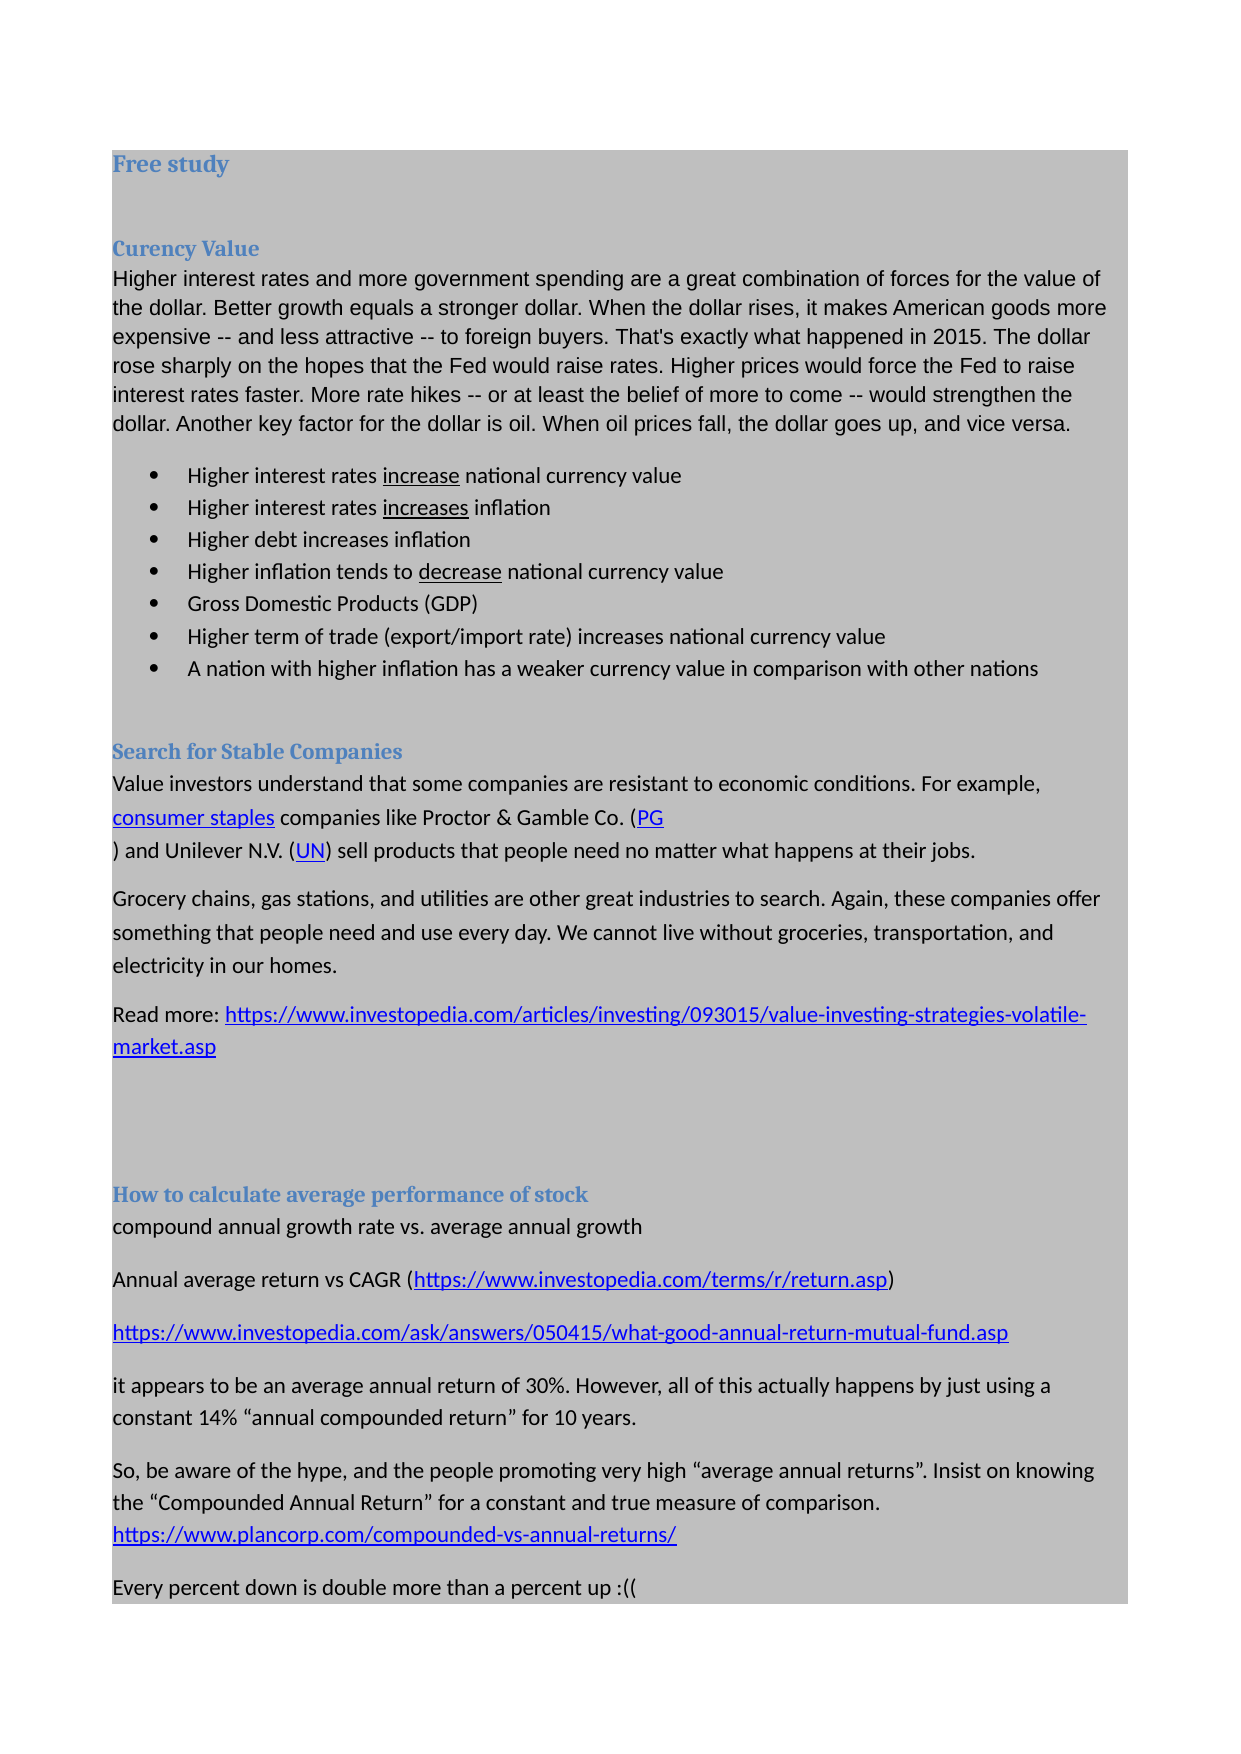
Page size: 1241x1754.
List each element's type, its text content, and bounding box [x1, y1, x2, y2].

list Higher interest rates increase national currency value [150, 461, 1128, 489]
list Higher interest rates increases inflation [150, 493, 1128, 521]
list Gross Domestic Products (GDP) [150, 589, 1128, 618]
list Higher debt increases inflation [150, 525, 1128, 553]
subtitle Search for Stable Companies [112, 739, 1128, 766]
text Higher interest rates and more government spending are a great combination of forces for the value of the dollar. Better growth equals a stronger dollar. When the dollar rises, it makes American goods more expensive -- and less attractive -- to foreign buyers. That's exactly what happened in 2015. The dollar rose sharply on the hopes that the Fed would raise rates. Higher prices would force the Fed to raise interest rates faster. More rate hikes -- or at least the belief of more to come -- would strengthen the dollar. Another key factor for the dollar is oil. When oil prices fall, the dollar goes up, and vice versa. [112, 266, 1128, 436]
list Read more: https://www.investopedia.com/articles/investing/093015/value-investing-strategies-volatile-market.asp [112, 1000, 1128, 1060]
text Every percent down is double more than a percent up :(( [112, 1573, 1128, 1601]
list Higher term of trade (export/import rate) increases national currency value [150, 622, 1128, 650]
text Annual average return vs CAGR (https://www.investopedia.com/terms/r/return.asp) [112, 1265, 1128, 1293]
text Grocery chains, gas stations, and utilities are other great industries to search. Again, these companies offer something that people need and use every day. We cannot live without groceries, transportation, and electricity in our homes. [112, 884, 1128, 980]
text https://www.investopedia.com/ask/answers/050415/what-good-annual-return-mutual-fund.asp [112, 1318, 1128, 1346]
subtitle How to calculate average performance of stock [112, 1182, 1128, 1208]
subtitle Curency Value [112, 236, 1128, 262]
text Value investors understand that some companies are resistant to economic conditions. For example, consumer staples companies like Proctor & Gamble Co. (PG [112, 769, 1128, 831]
list A nation with higher inflation has a weaker currency value in comparison with other nations [150, 654, 1128, 682]
text compound annual growth rate vs. average annual growth [112, 1212, 1128, 1240]
subtitle Free study [112, 150, 1128, 179]
text So, be aware of the hype, and the people promoting very high “average annual returns”. Insist on knowing the “Compounded Annual Return” for a constant and true measure of comparison. https://www.plancorp.com/compounded-vs-annual-returns/ [112, 1456, 1128, 1548]
list Higher inflation tends to decrease national currency value [150, 557, 1128, 585]
text ) and Unilever N.V. (UN) sell products that people need no matter what happens at their jobs. [112, 836, 1128, 864]
text it appears to be an average annual return of 30%. However, all of this actually happens by just using a constant 14% “annual compounded return” for 10 years. [112, 1371, 1128, 1431]
